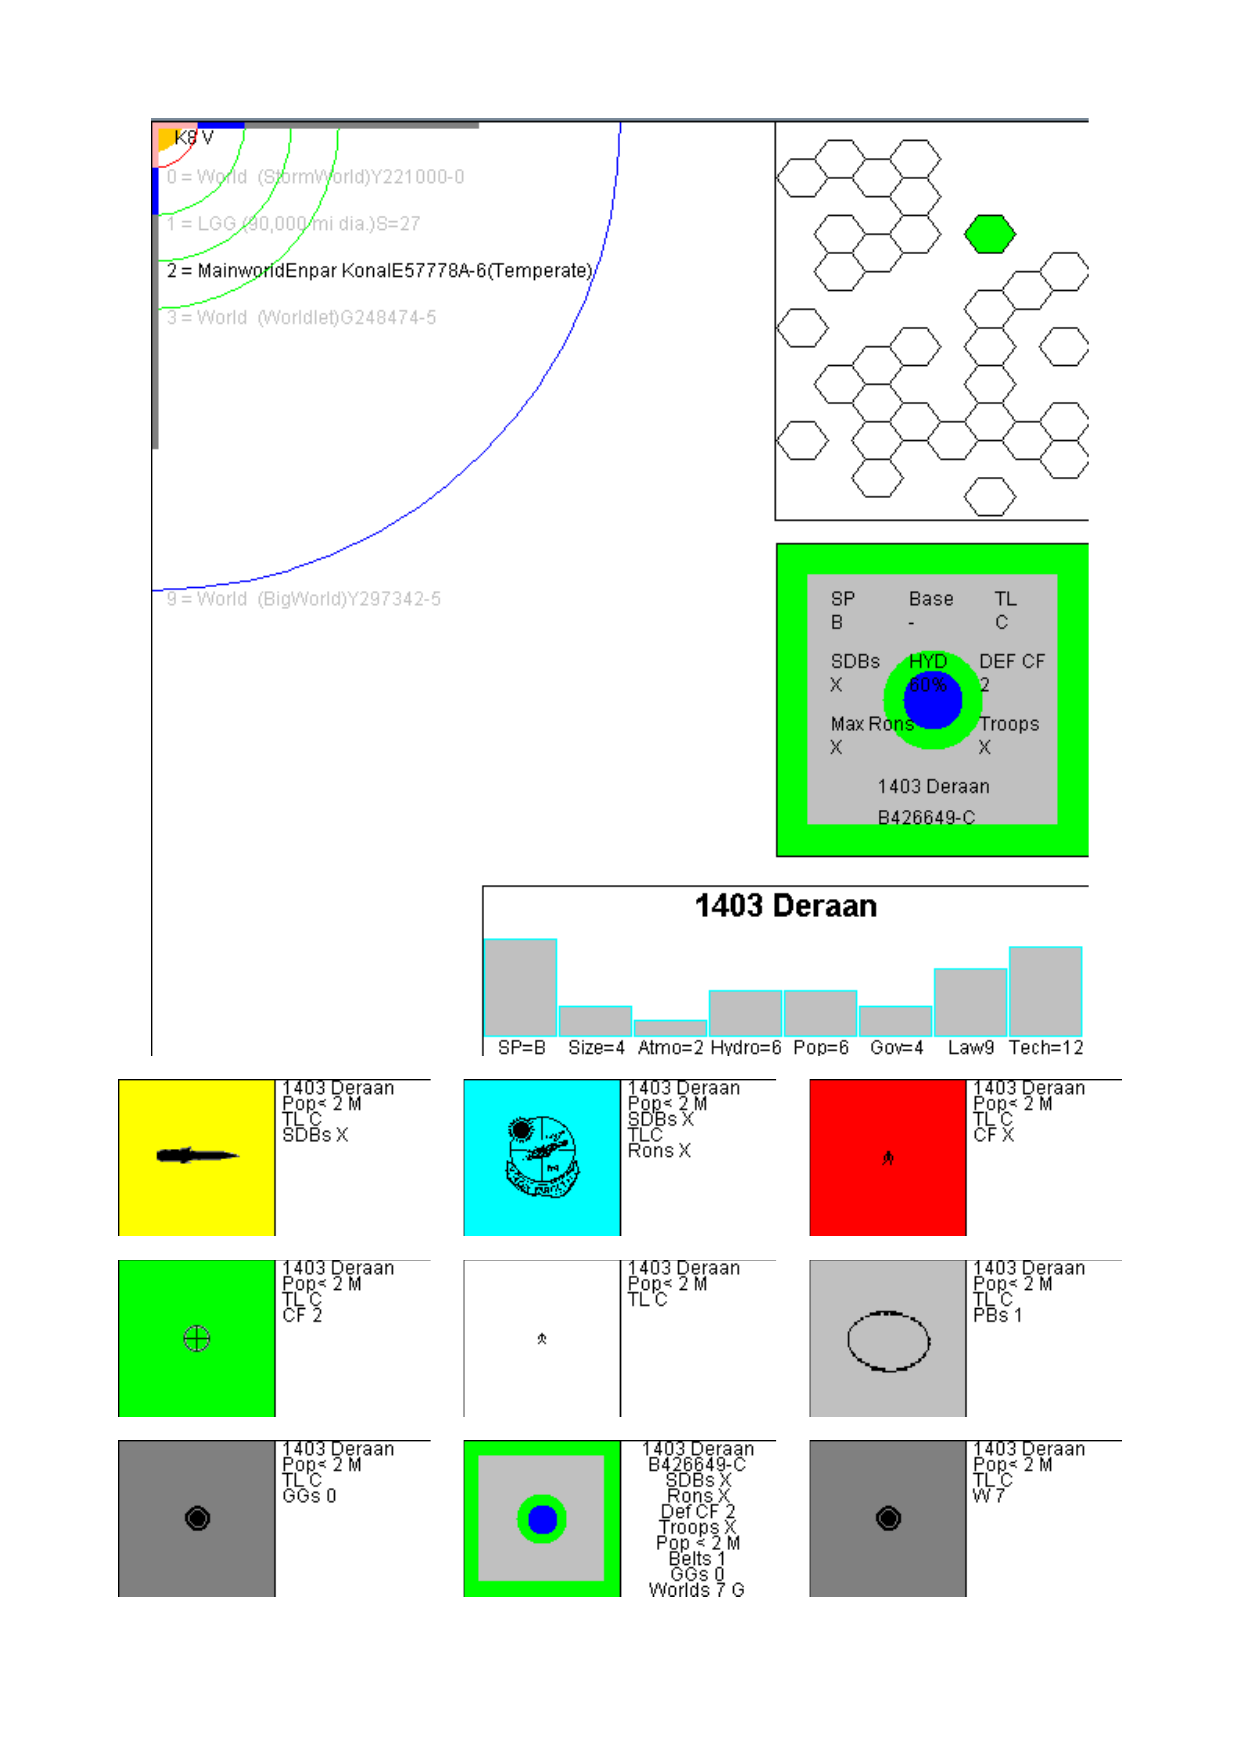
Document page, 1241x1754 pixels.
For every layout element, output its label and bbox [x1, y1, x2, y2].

picture [809, 1440, 1122, 1597]
picture [118, 1260, 431, 1417]
picture [118, 1440, 431, 1597]
picture [463, 1260, 777, 1417]
picture [809, 1260, 1122, 1417]
picture [463, 1079, 777, 1236]
picture [463, 1440, 777, 1597]
picture [809, 1079, 1122, 1236]
picture [151, 118, 1089, 1056]
picture [118, 1079, 431, 1236]
